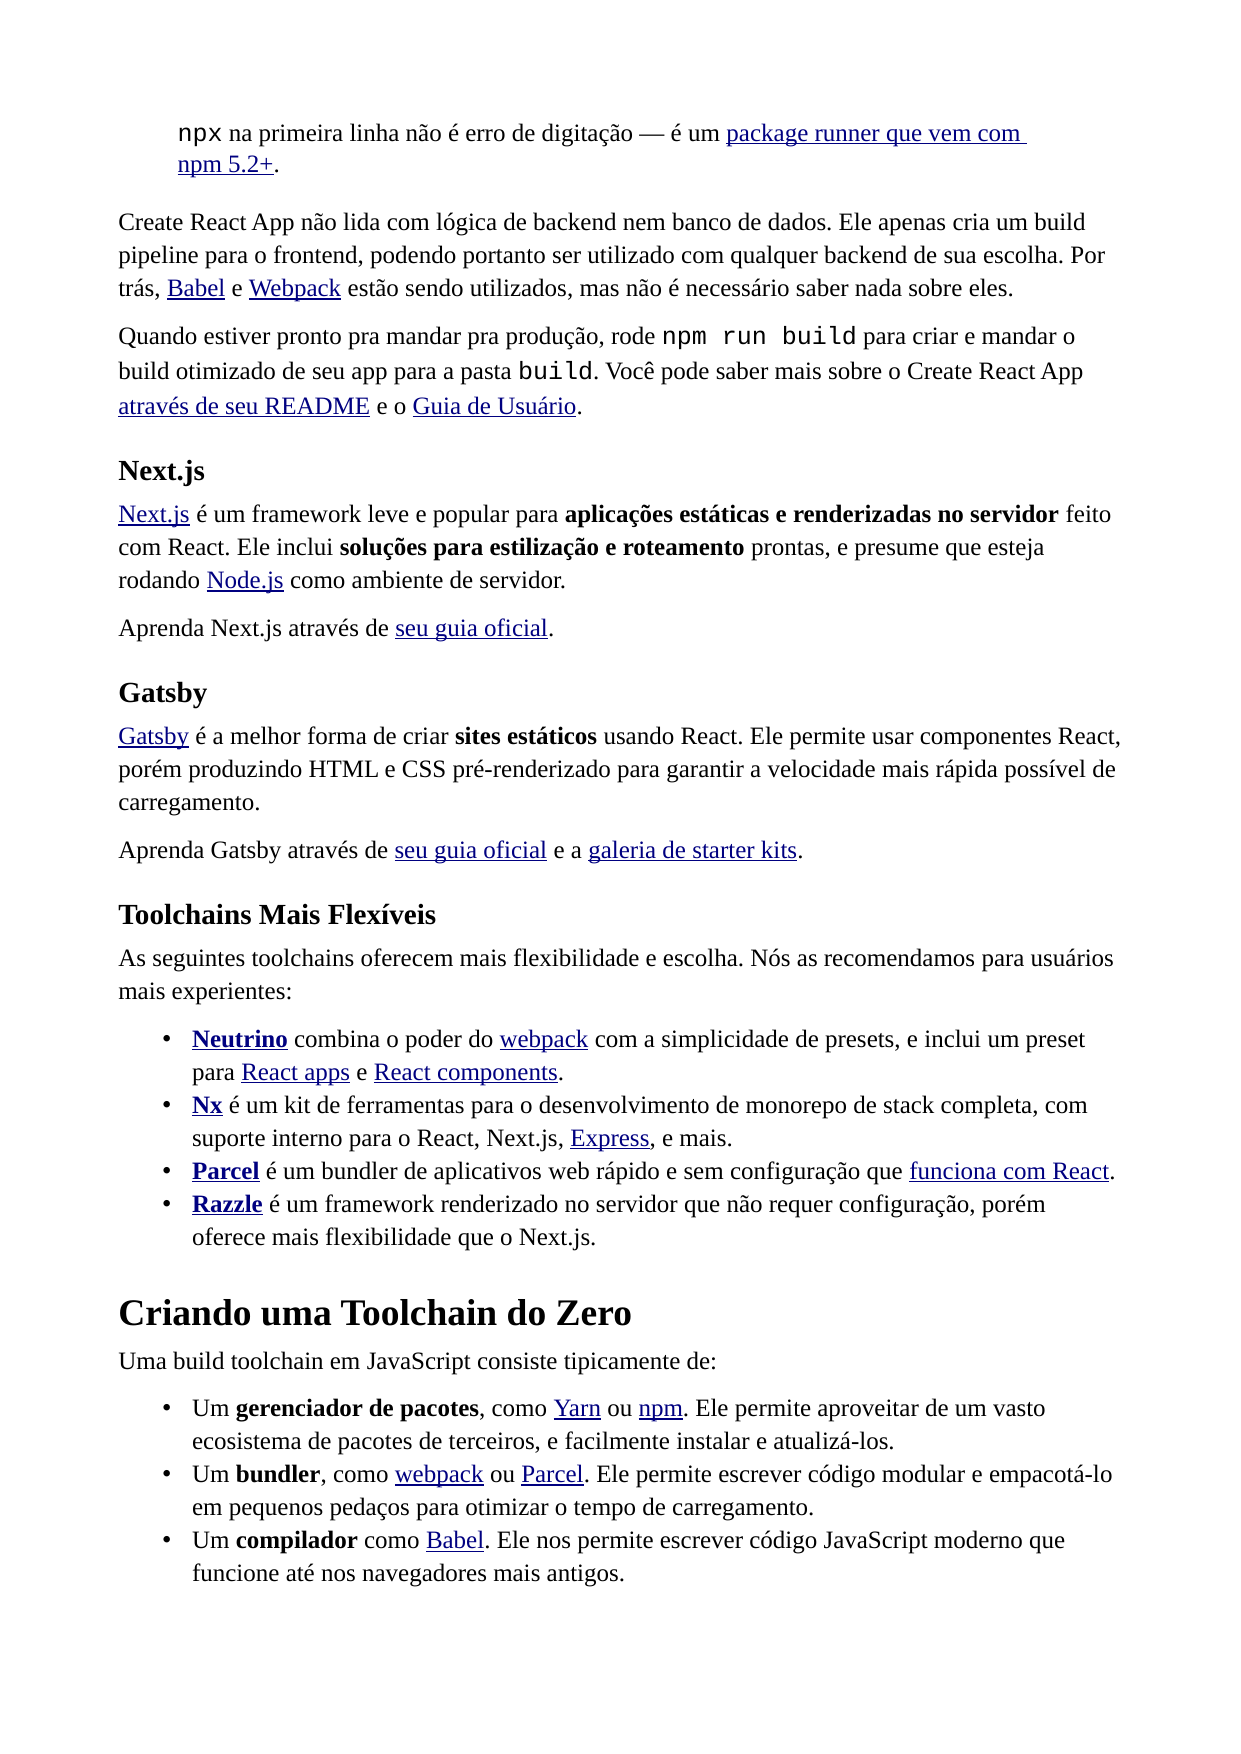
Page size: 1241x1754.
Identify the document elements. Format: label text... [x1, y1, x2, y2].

text Create React App não lida com lógica de backend nem banco de dados. Ele apenas cria um build pipeline para o frontend, podendo portanto ser utilizado com qualquer backend de sua escolha. Por trás, Babel e Webpack estão sendo utilizados, mas não é necessário saber nada sobre eles. [118, 207, 1122, 302]
list Um compilador como Babel. Ele nos permite escrever código JavaScript moderno que funcione até nos navegadores mais antigos. [162, 1526, 1122, 1587]
text npx na primeira linha não é erro de digitação — é um package runner que vem com npm 5.2+. [177, 118, 1063, 178]
list Um bundler, como webpack ou Parcel. Ele permite escrever código modular e empacotá-lo em pequenos pedaços para otimizar o tempo de carregamento. [162, 1459, 1122, 1521]
list Razzle é um framework renderizado no servidor que não requer configuração, porém oferece mais flexibilidade que o Next.js. [162, 1189, 1122, 1251]
list Parcel é um bundler de aplicativos web rápido e sem configuração que funciona com React. [162, 1156, 1122, 1184]
subtitle Next.js [118, 453, 1122, 487]
text Aprenda Gatsby através de seu guia oficial e a galeria de starter kits. [118, 835, 1122, 863]
list Neutrino combina o poder do webpack com a simplicidade de presets, e inclui um preset para React apps e React components. [162, 1024, 1122, 1085]
subtitle Gatsby [118, 675, 1122, 709]
subtitle Criando uma Toolchain do Zero [118, 1290, 1122, 1333]
text Aprenda Next.js através de seu guia oficial. [118, 613, 1122, 642]
text Gatsby é a melhor forma de criar sites estáticos usando React. Ele permite usar componentes React, porém produzindo HTML e CSS pré-renderizado para garantir a velocidade mais rápida possível de carregamento. [118, 721, 1122, 816]
text As seguintes toolchains oferecem mais flexibilidade e escolha. Nós as recomendamos para usuários mais experientes: [118, 943, 1122, 1005]
text Next.js é um framework leve e popular para aplicações estáticas e renderizadas no servidor feito com React. Ele inclui soluções para estilização e roteamento prontas, e presume que esteja rodando Node.js como ambiente de servidor. [118, 499, 1122, 594]
list Um gerenciador de pacotes, como Yarn ou npm. Ele permite aproveitar de um vasto ecosistema de pacotes de terceiros, e facilmente instalar e atualizá-los. [162, 1393, 1122, 1455]
text Quando estiver pronto pra mandar pra produção, rode npm run build para criar e mandar o build otimizado de seu app para a pasta build. Você pode saber mais sobre o Create React App através de seu README e o Guia de Usuário. [118, 321, 1122, 420]
text Uma build toolchain em JavaScript consiste tipicamente de: [118, 1346, 1122, 1374]
list Nx é um kit de ferramentas para o desenvolvimento de monorepo de stack completa, com suporte interno para o React, Next.js, Express, e mais. [162, 1090, 1122, 1151]
subtitle Toolchains Mais Flexíveis [118, 897, 1122, 931]
